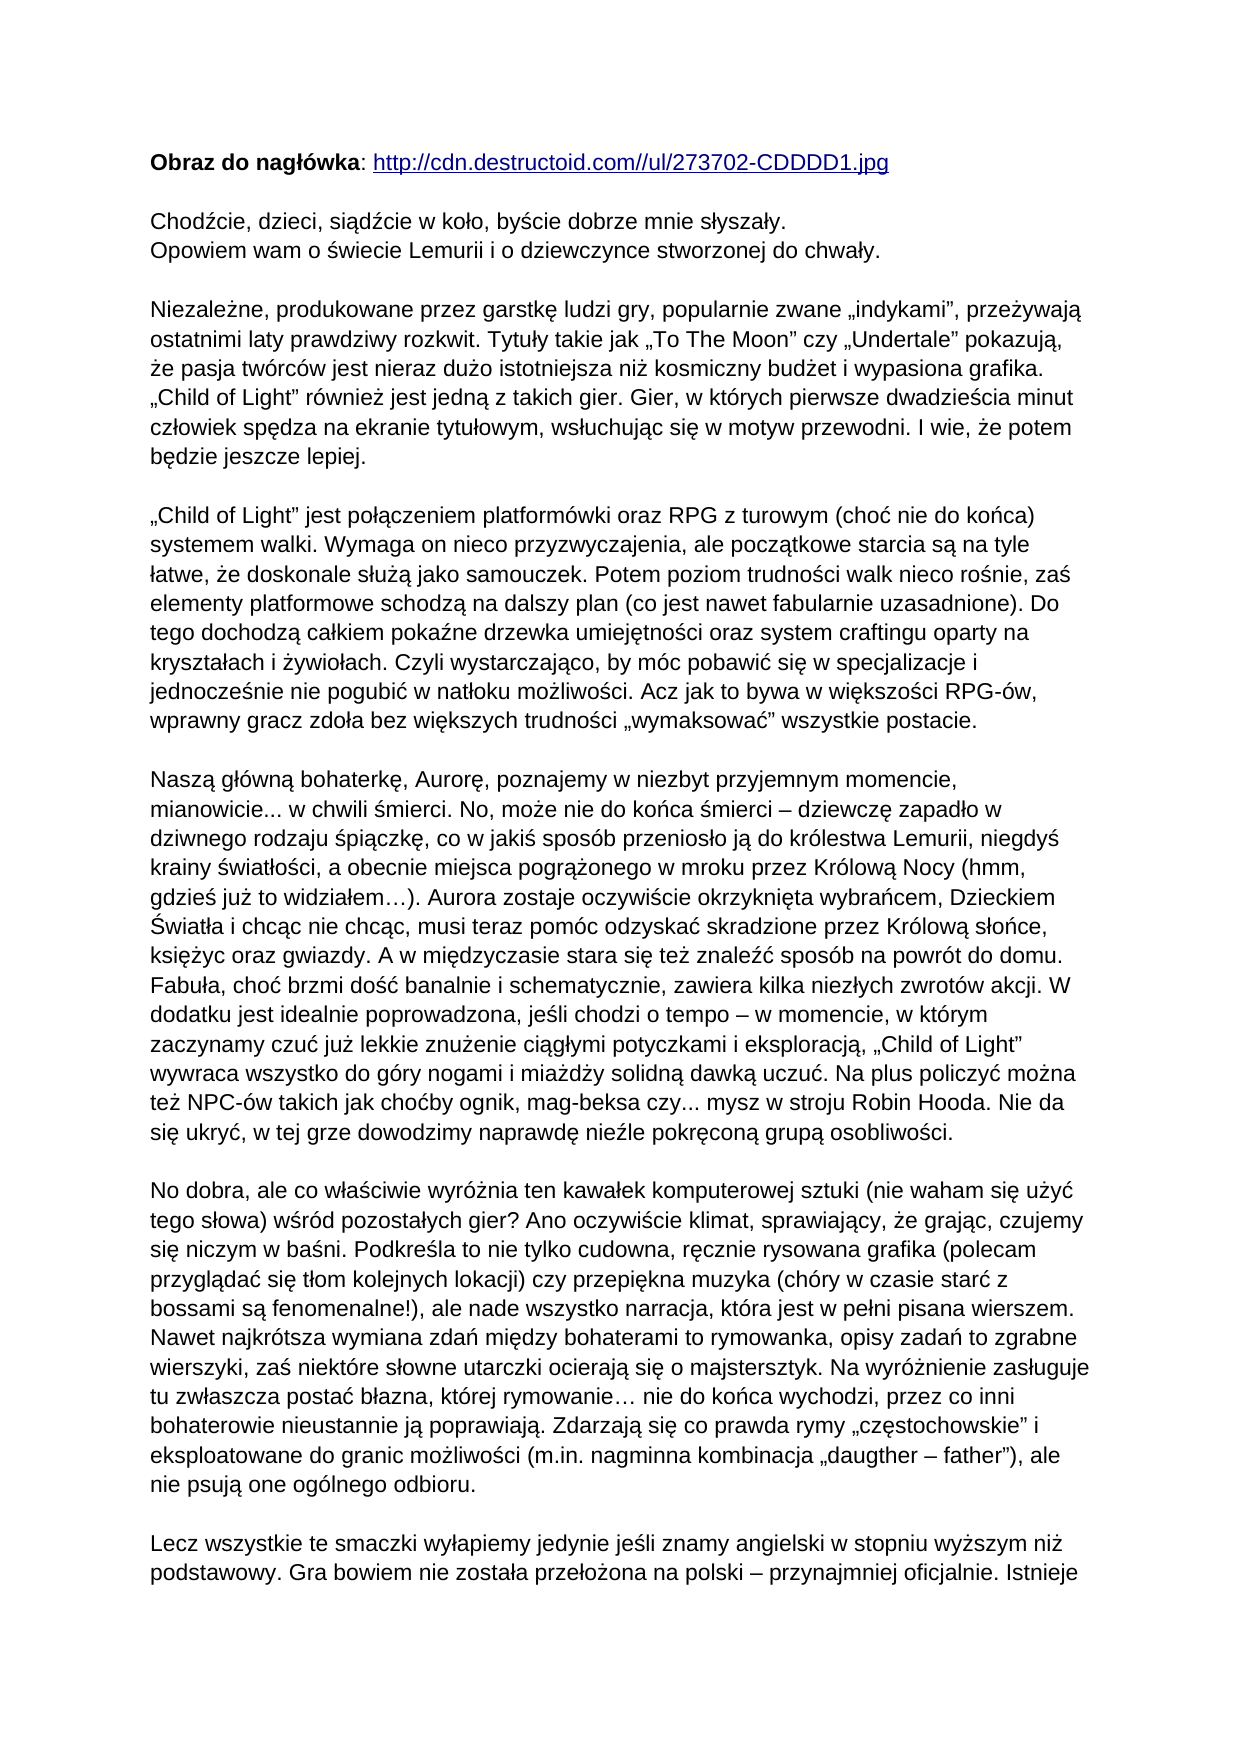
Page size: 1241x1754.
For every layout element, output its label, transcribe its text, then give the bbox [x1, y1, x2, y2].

text No dobra, ale co właściwie wyróżnia ten kawałek komputerowej sztuki (nie waham się użyć tego słowa) wśród pozostałych gier? Ano oczywiście klimat, sprawiający, że grając, czujemy się niczym w baśni. Podkreśla to nie tylko cudowna, ręcznie rysowana grafika (polecam przyglądać się tłom kolejnych lokacji) czy przepiękna muzyka (chóry w czasie starć z bossami są fenomenalne!), ale nade wszystko narracja, która jest w pełni pisana wierszem. Nawet najkrótsza wymiana zdań między bohaterami to rymowanka, opisy zadań to zgrabne wierszyki, zaś niektóre słowne utarczki ocierają się o majstersztyk. Na wyróżnienie zasługuje tu zwłaszcza postać błazna, której rymowanie… nie do końca wychodzi, przez co inni bohaterowie nieustannie ją poprawiają. Zdarzają się co prawda rymy „częstochowskie” i eksploatowane do granic możliwości (m.in. nagminna kombinacja „daugther – father”), ale nie psują one ogólnego odbioru. [150, 1178, 1091, 1497]
text Niezależne, produkowane przez garstkę ludzi gry, popularnie zwane „indykami”, przeżywają ostatnimi laty prawdziwy rozkwit. Tytuły takie jak „To The Moon” czy „Undertale” pokazują, że pasja twórców jest nieraz dużo istotniejsza niż kosmiczny budżet i wypasiona grafika. „Child of Light” również jest jedną z takich gier. Gier, w których pierwsze dwadzieścia minut człowiek spędza na ekranie tytułowym, wsłuchując się w motyw przewodni. I wie, że potem będzie jeszcze lepiej. [150, 297, 1091, 469]
text Obraz do nagłówka: http://cdn.destructoid.com//ul/273702-CDDDD1.jpg [150, 150, 1091, 176]
text Opowiem wam o świecie Lemurii i o dziewczynce stworzonej do chwały. [150, 238, 1091, 264]
text Lecz wszystkie te smaczki wyłapiemy jedynie jeśli znamy angielski w stopniu wyższym niż podstawowy. Gra bowiem nie została przełożona na polski – przynajmniej oficjalnie. Istnieje [150, 1531, 1091, 1586]
text Chodźcie, dzieci, siądźcie w koło, byście dobrze mnie słyszały. [150, 209, 1091, 234]
text Naszą główną bohaterkę, Aurorę, poznajemy w niezbyt przyjemnym momencie, mianowicie... w chwili śmierci. No, może nie do końca śmierci – dziewczę zapadło w dziwnego rodzaju śpiączkę, co w jakiś sposób przeniosło ją do królestwa Lemurii, niegdyś krainy światłości, a obecnie miejsca pogrążonego w mroku przez Królową Nocy (hmm, gdzieś już to widziałem…). Aurora zostaje oczywiście okrzyknięta wybrańcem, Dzieckiem Światła i chcąc nie chcąc, musi teraz pomóc odzyskać skradzione przez Królową słońce, księżyc oraz gwiazdy. A w międzyczasie stara się też znaleźć sposób na powrót do domu. Fabuła, choć brzmi dość banalnie i schematycznie, zawiera kilka niezłych zwrotów akcji. W dodatku jest idealnie poprowadzona, jeśli chodzi o tempo – w momencie, w którym zaczynamy czuć już lekkie znużenie ciągłymi potyczkami i eksploracją, „Child of Light” wywraca wszystko do góry nogami i miażdży solidną dawką uczuć. Na plus policzyć można też NPC-ów takich jak choćby ognik, mag-beksa czy... mysz w stroju Robin Hooda. Nie da się ukryć, w tej grze dowodzimy naprawdę nieźle pokręconą grupą osobliwości. [150, 767, 1091, 1145]
text „Child of Light” jest połączeniem platformówki oraz RPG z turowym (choć nie do końca) systemem walki. Wymaga on nieco przyzwyczajenia, ale początkowe starcia są na tyle łatwe, że doskonale służą jako samouczek. Potem poziom trudności walk nieco rośnie, zaś elementy platformowe schodzą na dalszy plan (co jest nawet fabularnie uzasadnione). Do tego dochodzą całkiem pokaźne drzewka umiejętności oraz system craftingu oparty na kryształach i żywiołach. Czyli wystarczająco, by móc pobawić się w specjalizacje i jednocześnie nie pogubić w natłoku możliwości. Acz jak to bywa w większości RPG-ów, wprawny gracz zdoła bez większych trudności „wymaksować” wszystkie postacie. [150, 502, 1091, 734]
